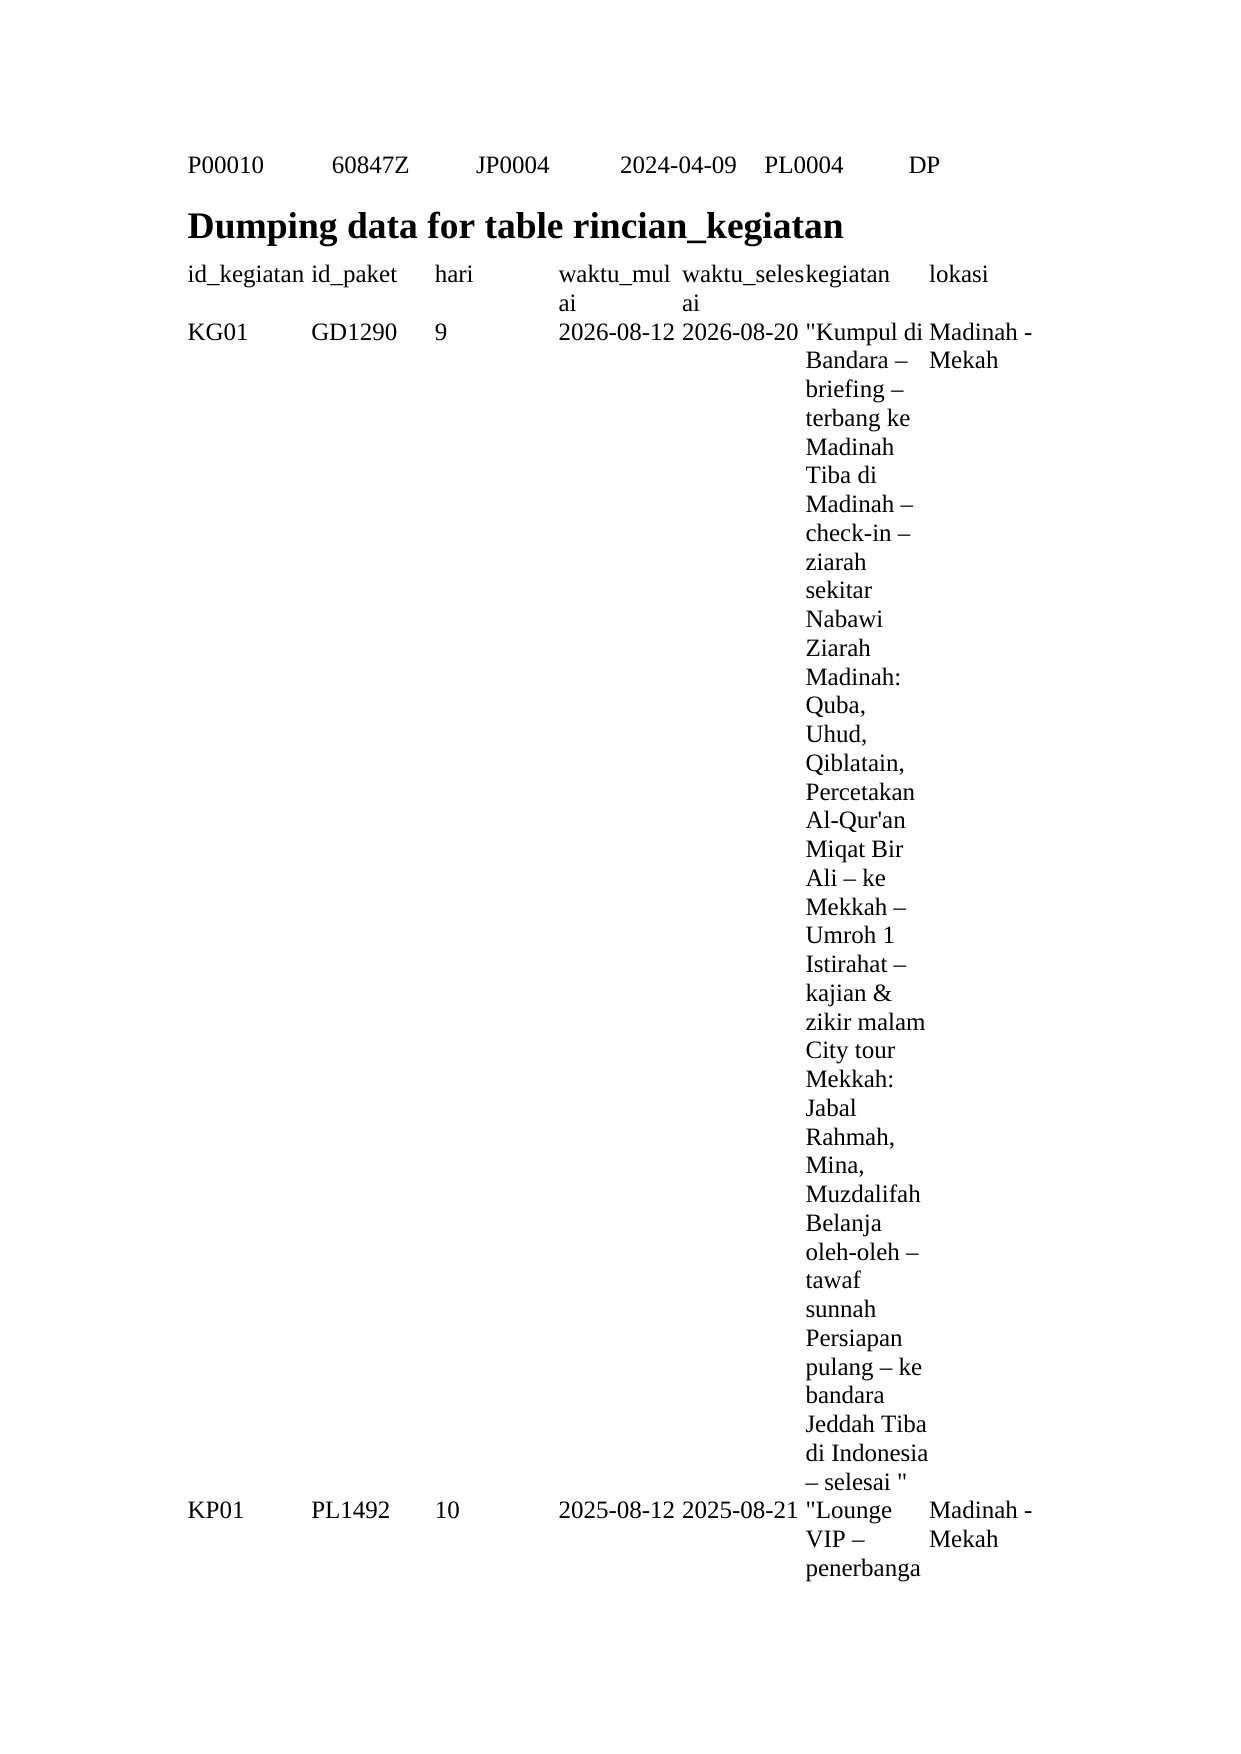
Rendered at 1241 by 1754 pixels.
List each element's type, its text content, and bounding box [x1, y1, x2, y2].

subtitle Dumping data for table rincian_kegiatan [187, 204, 1053, 247]
table_header waktu_mulai [558, 259, 682, 317]
table_header id_paket [311, 259, 434, 317]
table_cell PL1492 [311, 1496, 434, 1582]
table_cell JP0004 [476, 150, 620, 179]
table_header lokasi [929, 259, 1053, 317]
table_cell GD1290 [311, 317, 434, 1496]
table_cell 2026-08-20 [682, 317, 805, 1496]
table_cell "Kumpul di Bandara – briefing – terbang ke Madinah Tiba di Madinah – check-in – ziarah sekitar Nabawi Ziarah Madinah: Quba, Uhud, Qiblatain, Percetakan Al-Qur'an Miqat Bir Ali – ke Mekkah – Umroh 1 Istirahat – kajian & zikir malam City tour Mekkah: Jabal Rahmah, Mina, Muzdalifah Belanja oleh-oleh – tawaf sunnah Persiapan pulang – ke bandara Jeddah Tiba di Indonesia – selesai " [805, 317, 929, 1496]
table_cell DP [908, 150, 1053, 179]
table_cell 2024-04-09 [620, 150, 764, 179]
table_header id_kegiatan [188, 259, 311, 317]
table_cell KG01 [188, 317, 311, 1496]
table_cell KP01 [188, 1496, 311, 1582]
table_cell P00010 [188, 150, 332, 179]
table_cell Madinah - Mekah [929, 317, 1053, 1496]
table_cell 2025-08-21 [682, 1496, 805, 1582]
table_cell 2025-08-12 [558, 1496, 682, 1582]
table_cell 2026-08-12 [558, 317, 682, 1496]
table_cell 60847Z [332, 150, 476, 179]
table_cell 10 [435, 1496, 558, 1582]
table_cell 9 [435, 317, 558, 1496]
table_header waktu_selesai [682, 259, 805, 317]
table_header kegiatan [805, 259, 929, 317]
table_cell PL0004 [764, 150, 908, 179]
table_header hari [435, 259, 558, 317]
table_cell "Lounge VIP – penerbanga [805, 1496, 929, 1582]
table_cell Madinah - Mekah [929, 1496, 1053, 1582]
